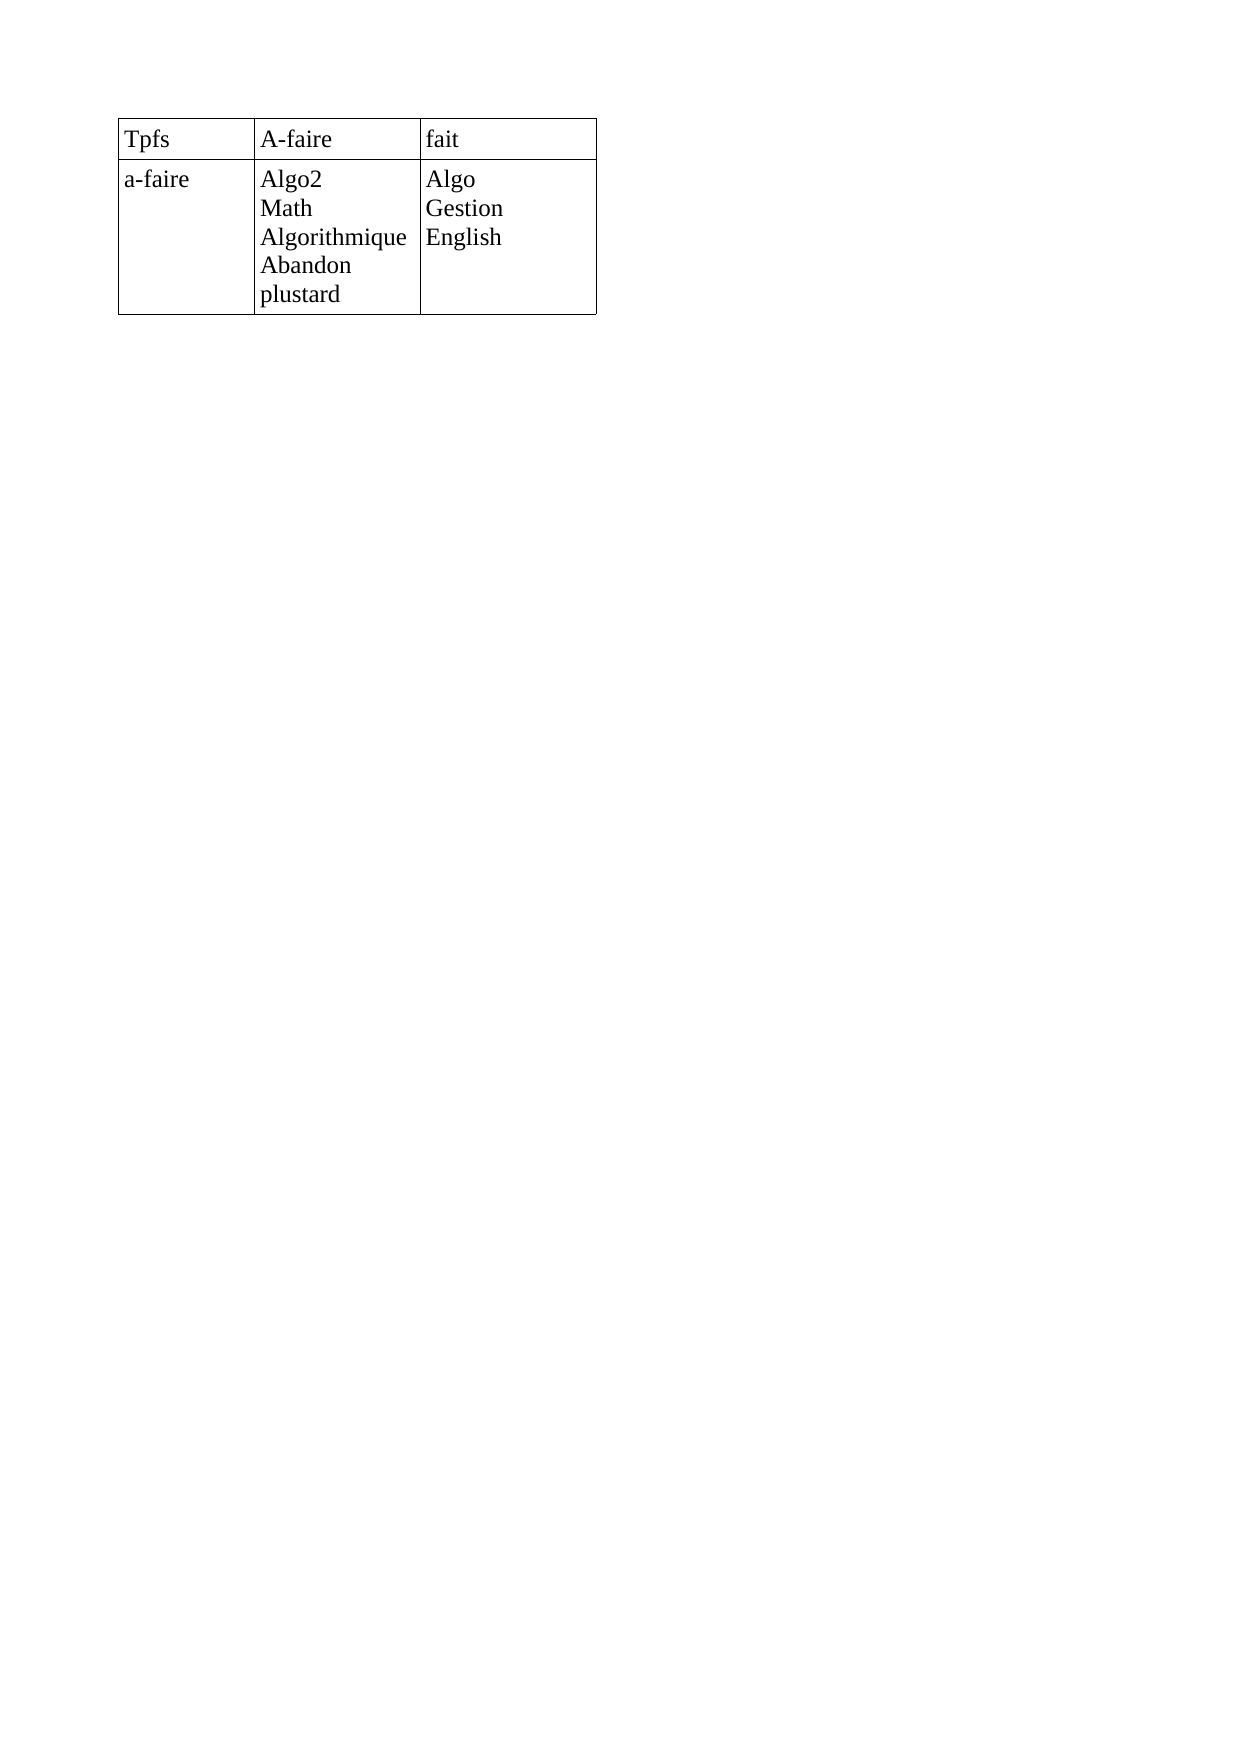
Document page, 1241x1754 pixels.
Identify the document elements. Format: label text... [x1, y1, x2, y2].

table_header A-faire [255, 119, 420, 158]
table_cell a-faire [119, 160, 254, 314]
table_header Tpfs [119, 119, 254, 158]
table_cell Algo2 Math Algorithmique Abandon plustard [255, 160, 420, 314]
table_cell Algo Gestion English [421, 160, 596, 314]
table_header fait [421, 119, 596, 158]
